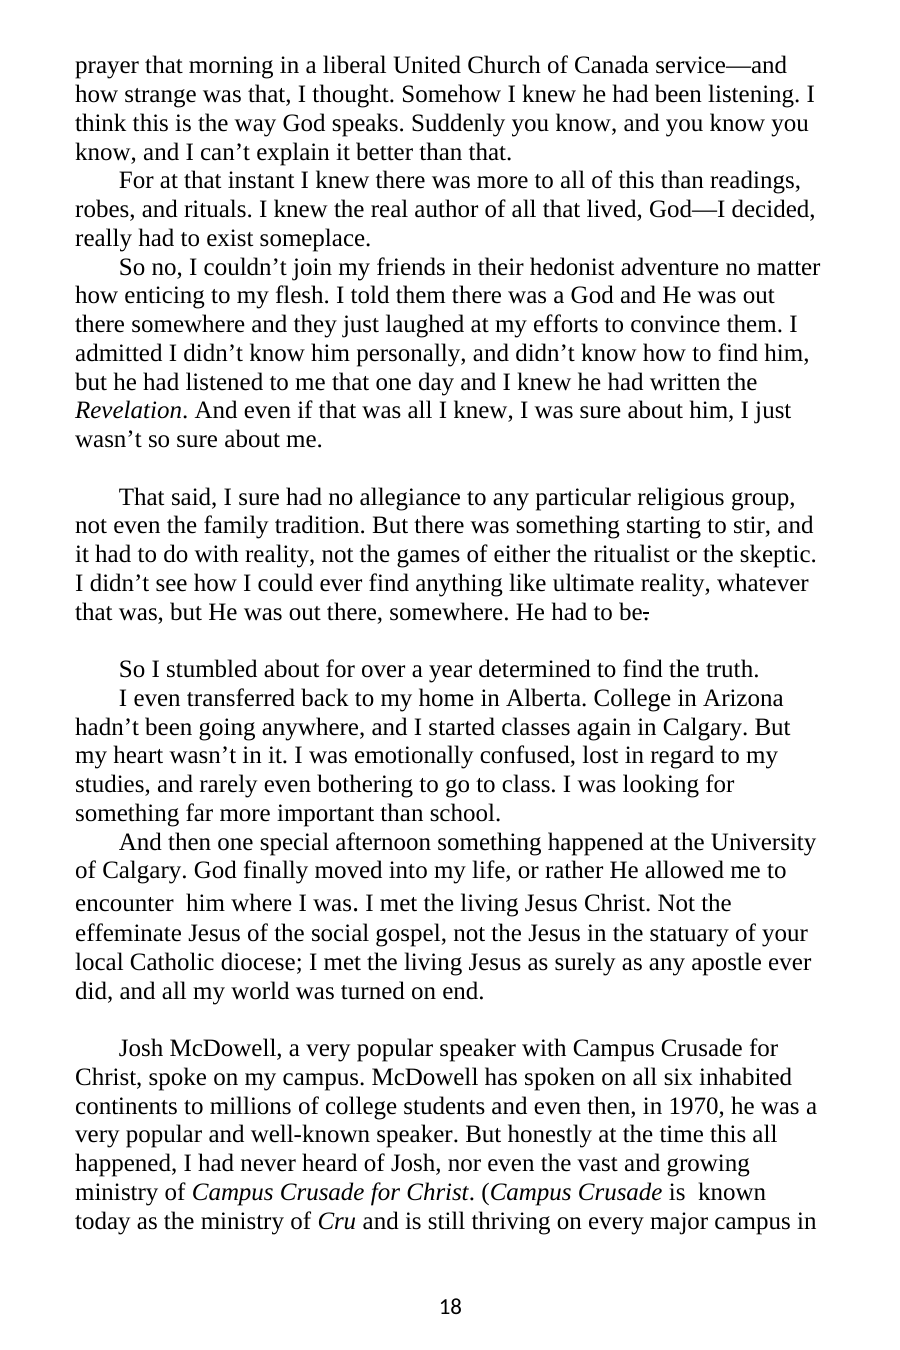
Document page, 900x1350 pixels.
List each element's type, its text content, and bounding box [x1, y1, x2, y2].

text So no, I couldn’t join my friends in their hedonist adventure no matter how enticing to my flesh. I told them there was a God and He was out there somewhere and they just laughed at my efforts to convince them. I admitted I didn’t know him personally, and didn’t know how to find him, but he had listened to me that one day and I knew he had written the Revelation. And even if that was all I knew, I was sure about him, I just wasn’t so sure about me. [75, 252, 825, 453]
text So I stumbled about for over a year determined to find the truth. [75, 654, 825, 683]
text I even transferred back to my home in Alberta. College in Arizona hadn’t been going anywhere, and I started classes again in Calgary. But my heart wasn’t in it. I was emotionally confused, lost in regard to my studies, and rarely even bothering to go to class. I was looking for something far more important than school. [75, 683, 825, 827]
text Josh McDowell, a very popular speaker with Campus Crusade for Christ, spoke on my campus. McDowell has spoken on all six inhabited continents to millions of college students and even then, in 1970, he was a very popular and well-known speaker. But honestly at the time this all happened, I had never heard of Josh, nor even the vast and growing ministry of Campus Crusade for Christ. (Campus Crusade is known today as the ministry of Cru and is still thriving on every major campus in [75, 1033, 825, 1234]
text That said, I sure had no allegiance to any particular religious group, not even the family tradition. But there was something starting to stir, and it had to do with reality, not the games of either the ritualist or the skeptic. I didn’t see how I could ever find anything like ultimate reality, whatever that was, but He was out there, somewhere. He had to be. [75, 482, 825, 626]
text prayer that morning in a liberal United Church of Canada service—and how strange was that, I thought. Somehow I knew he had been listening. I think this is the way God speaks. Suddenly you know, and you know you know, and I can’t explain it better than that. [75, 51, 825, 166]
text And then one special afternoon something happened at the University of Calgary. God finally moved into my life, or rather He allowed me to encounter him where I was. I met the living Jesus Christ. Not the effeminate Jesus of the social gospel, not the Jesus in the statuary of your local Catholic diocese; I met the living Jesus as surely as any apostle ever did, and all my world was turned on end. [75, 827, 825, 1004]
text For at that instant I knew there was more to all of this than readings, robes, and rituals. I knew the real author of all that lived, God—I decided, really had to exist someplace. [75, 166, 825, 252]
